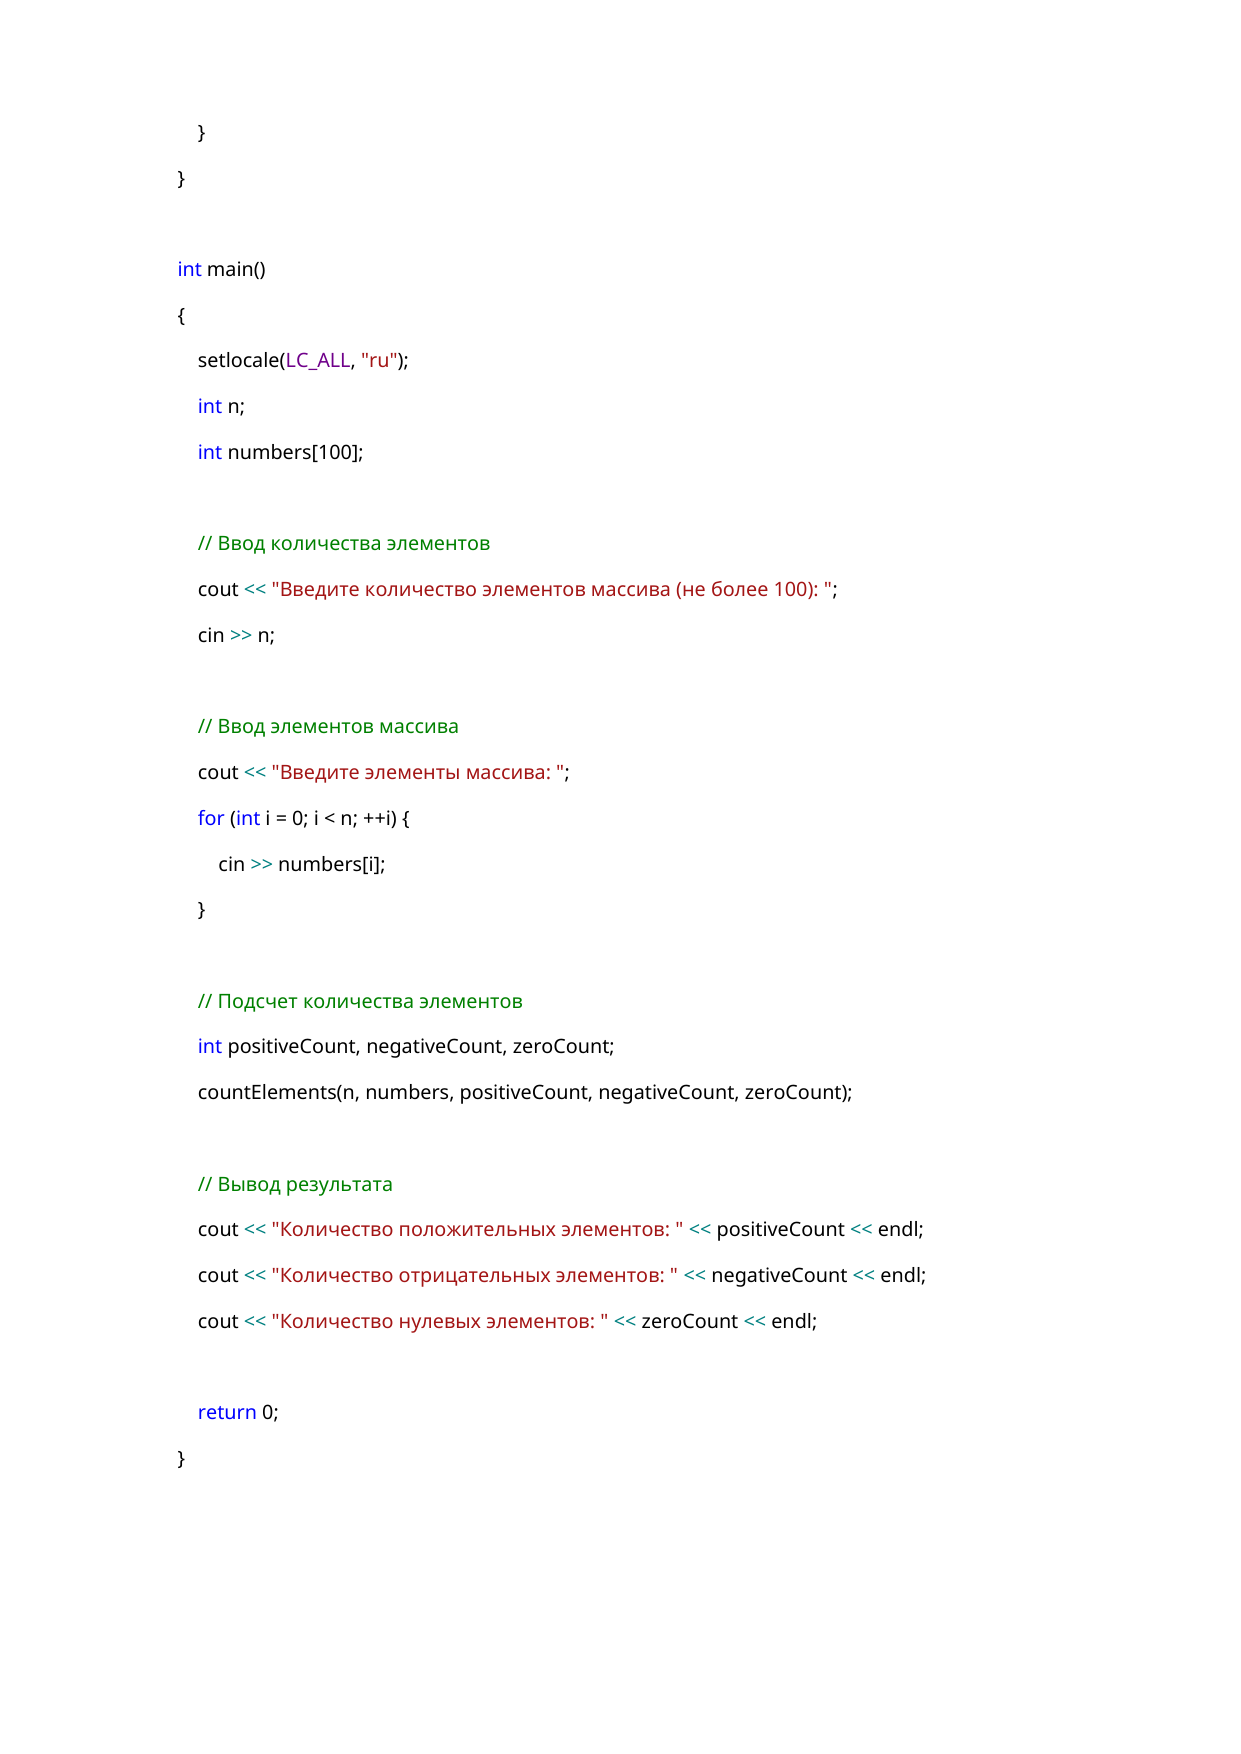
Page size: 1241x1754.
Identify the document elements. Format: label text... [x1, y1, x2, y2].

text int positiveCount, negativeCount, zeroCount; [177, 1033, 1152, 1060]
text countElements(n, numbers, positiveCount, negativeCount, zeroCount); [177, 1078, 1152, 1105]
text // Подсчет количества элементов [177, 987, 1152, 1014]
text } [177, 896, 1152, 922]
text } [177, 164, 1152, 191]
text // Ввод элементов массива [177, 713, 1152, 739]
text cout << "Количество отрицательных элементов: " << negativeCount << endl; [177, 1261, 1152, 1288]
text // Вывод результата [177, 1170, 1152, 1197]
text // Ввод количества элементов [177, 530, 1152, 557]
text cin >> numbers[i]; [177, 850, 1152, 877]
text } [177, 118, 1152, 145]
text } [177, 1444, 1152, 1471]
text cout << "Количество положительных элементов: " << positiveCount << endl; [177, 1216, 1152, 1243]
text cin >> n; [177, 621, 1152, 648]
text for (int i = 0; i < n; ++i) { [177, 804, 1152, 831]
text cout << "Введите элементы массива: "; [177, 758, 1152, 785]
text setlocale(LC_ALL, "ru"); [177, 347, 1152, 374]
text cout << "Количество нулевых элементов: " << zeroCount << endl; [177, 1307, 1152, 1334]
text int numbers[100]; [177, 438, 1152, 465]
text cout << "Введите количество элементов массива (не более 100): "; [177, 575, 1152, 602]
text int main() [177, 255, 1152, 282]
text return 0; [177, 1398, 1152, 1426]
text { [177, 301, 1152, 328]
text int n; [177, 392, 1152, 419]
